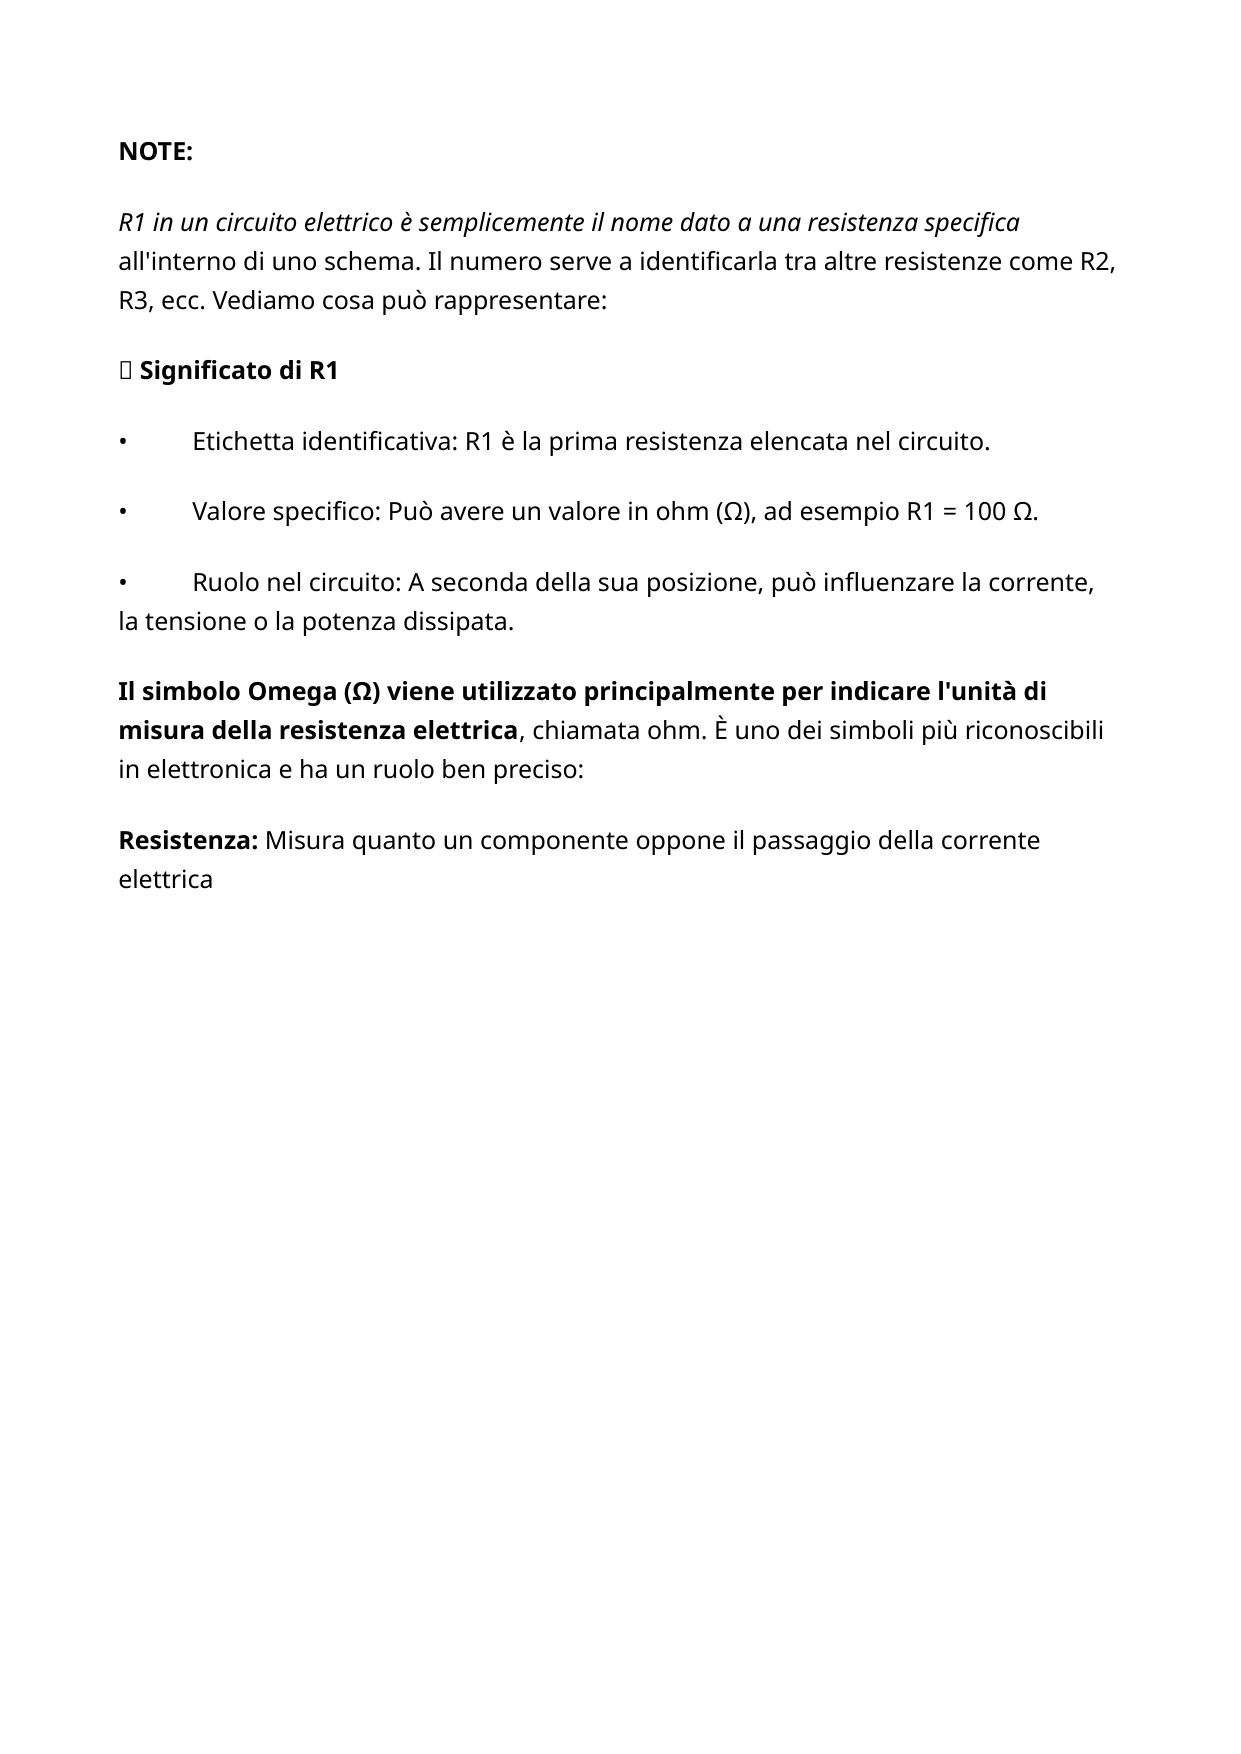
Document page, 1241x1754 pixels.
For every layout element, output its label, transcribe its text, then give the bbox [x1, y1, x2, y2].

text • Etichetta identificativa: R1 è la prima resistenza elencata nel circuito. [118, 423, 1122, 457]
text NOTE: [118, 134, 1122, 168]
text R1 in un circuito elettrico è semplicemente il nome dato a una resistenza specifica all'interno di uno schema. Il numero serve a identificarla tra altre resistenze come R2, R3, ecc. Vediamo cosa può rappresentare: [118, 204, 1122, 317]
text 📘 Significato di R1 [118, 353, 1122, 387]
text • Ruolo nel circuito: A seconda della sua posizione, può influenzare la corrente, la tensione o la potenza dissipata. [118, 564, 1122, 637]
text Resistenza: Misura quanto un componente oppone il passaggio della corrente elettrica [118, 822, 1122, 896]
text Il simbolo Omega (Ω) viene utilizzato principalmente per indicare l'unità di misura della resistenza elettrica, chiamata ohm. È uno dei simboli più riconoscibili in elettronica e ha un ruolo ben preciso: [118, 674, 1122, 786]
text • Valore specifico: Può avere un valore in ohm (Ω), ad esempio R1 = 100 Ω. [118, 494, 1122, 528]
